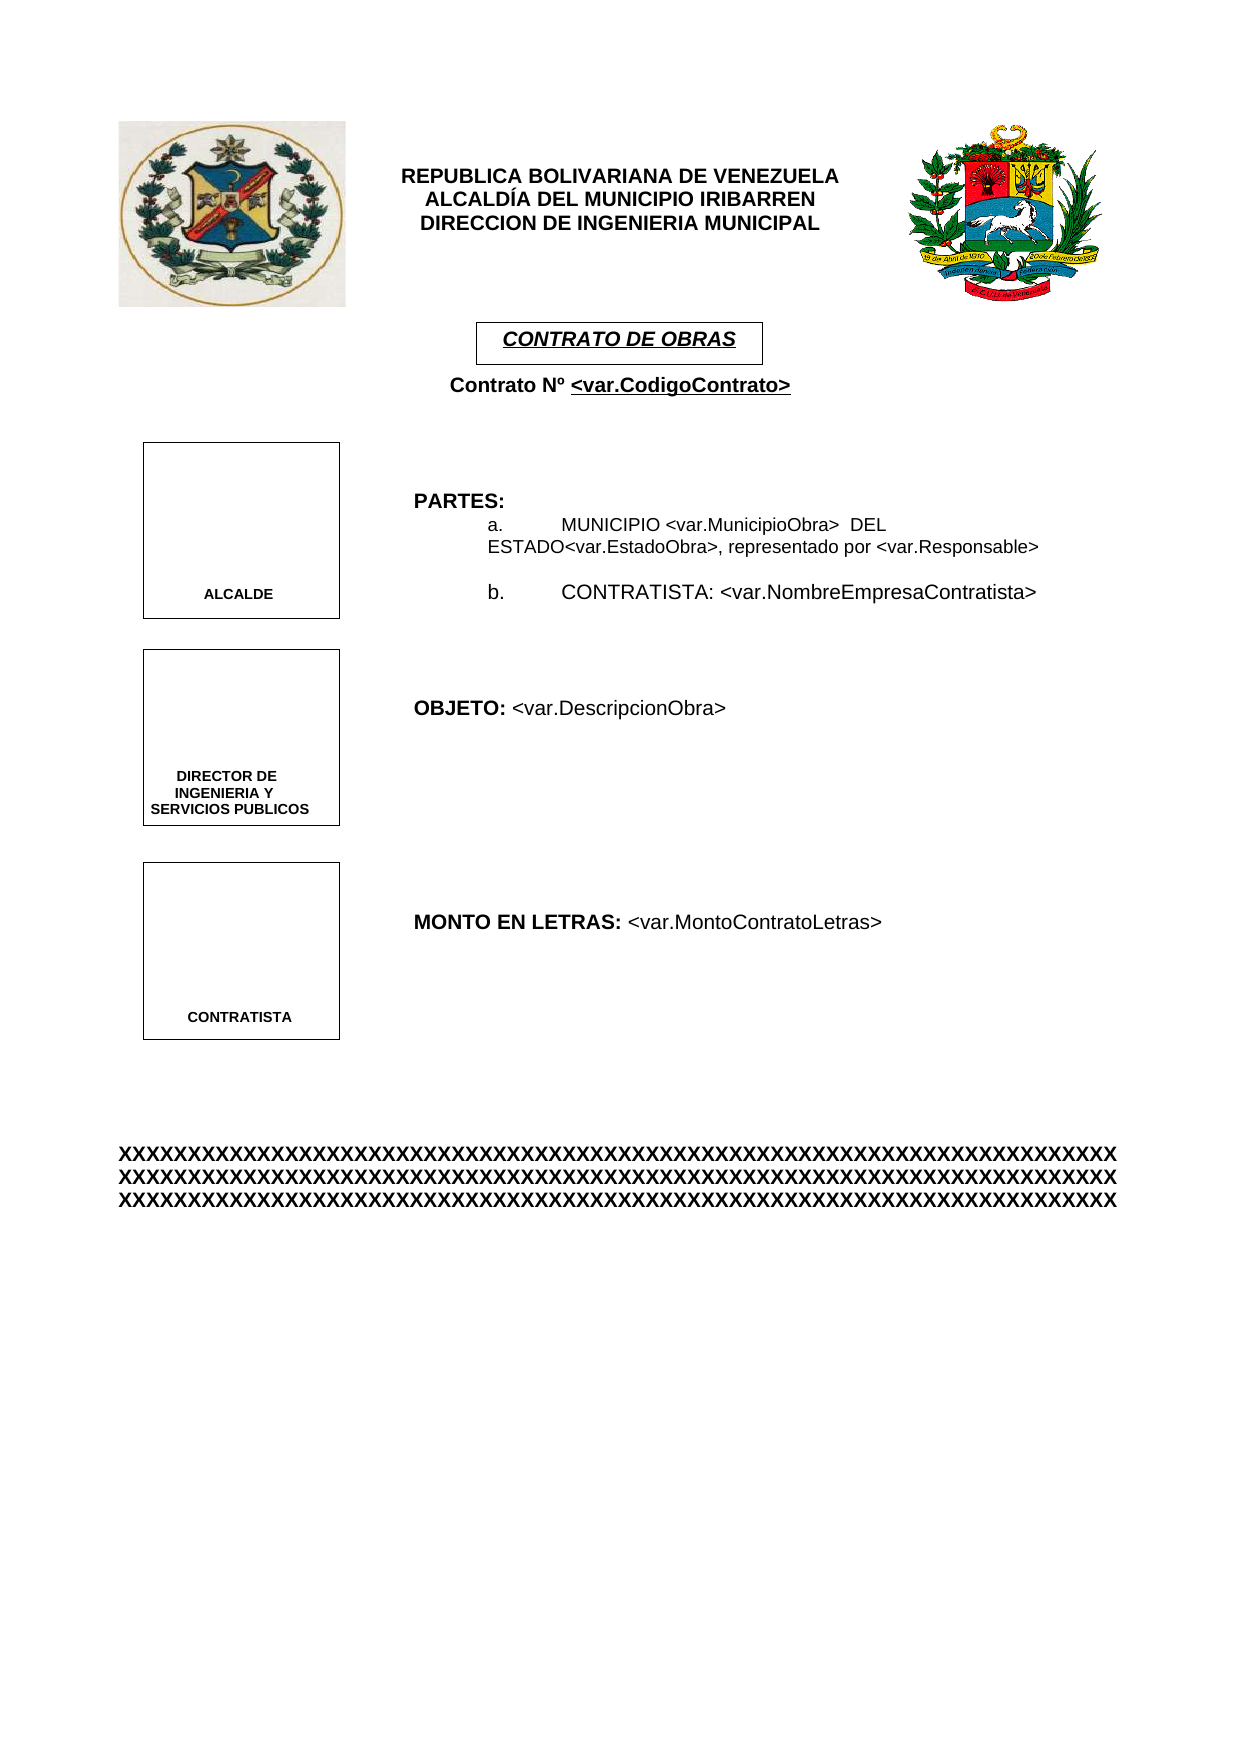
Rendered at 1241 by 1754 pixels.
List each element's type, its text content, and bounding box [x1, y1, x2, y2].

text [118, 801, 143, 817]
text PARTES: [340, 490, 1122, 513]
text [144, 513, 339, 557]
text ALCALDE [144, 580, 339, 604]
text ALCALDÍA DEL MUNICIPIO IRIBARREN [346, 188, 906, 211]
text [118, 785, 143, 801]
text [763, 327, 1122, 350]
text MONTO EN LETRAS: <var.MontoContratoLetras> [340, 910, 1122, 933]
picture [906, 119, 1112, 312]
text XXXXXXXXXXXXXXXXXXXXXXXXXXXXXXXXXXXXXXXXXXXXXXXXXXXXXXXXXXXXXXXXXXXXXXXXXXXXXXXXXXXXXXXXXXXXXXXXXXXXXXXXXXXXXXXXXXXXXXXXXXXXXXXXXXXXXXXXXXXXXXXXXXXXXXXXXXXXXXXXXXXXXXXXXXXXXXXXXXXXXXXXXXXXXXXXXXXXXXXXXXXXXXXXXXXXXXXX [118, 1143, 1122, 1212]
text a. MUNICIPIO <var.MunicipioObra> DEL ESTADO<var.EstadoObra>, representado por <var.Responsable> [340, 513, 1122, 557]
text OBJETO: <var.DescripcionObra> [340, 697, 1122, 720]
text [340, 766, 1122, 785]
text [118, 327, 476, 350]
text DIRECTOR DE [144, 766, 339, 785]
text [118, 490, 143, 513]
text [340, 1003, 1122, 1026]
text DIRECCION DE INGENIERIA MUNICIPAL [346, 211, 906, 234]
text REPUBLICA BOLIVARIANA DE VENEZUELA [346, 164, 906, 188]
picture [118, 121, 346, 307]
text [340, 801, 1122, 817]
text [118, 1003, 143, 1026]
text CONTRATISTA [144, 1003, 339, 1026]
text [144, 910, 339, 933]
text [118, 766, 143, 785]
text INGENIERIA Y [144, 785, 339, 801]
text [144, 697, 339, 720]
text [340, 785, 1122, 801]
text CONTRATO DE OBRAS [477, 327, 762, 350]
text Contrato Nº <var.CodigoContrato> [118, 374, 1122, 397]
text SERVICIOS PUBLICOS [144, 801, 339, 817]
text [144, 490, 339, 513]
text b. CONTRATISTA: <var.NombreEmpresaContratista> [340, 580, 1122, 604]
